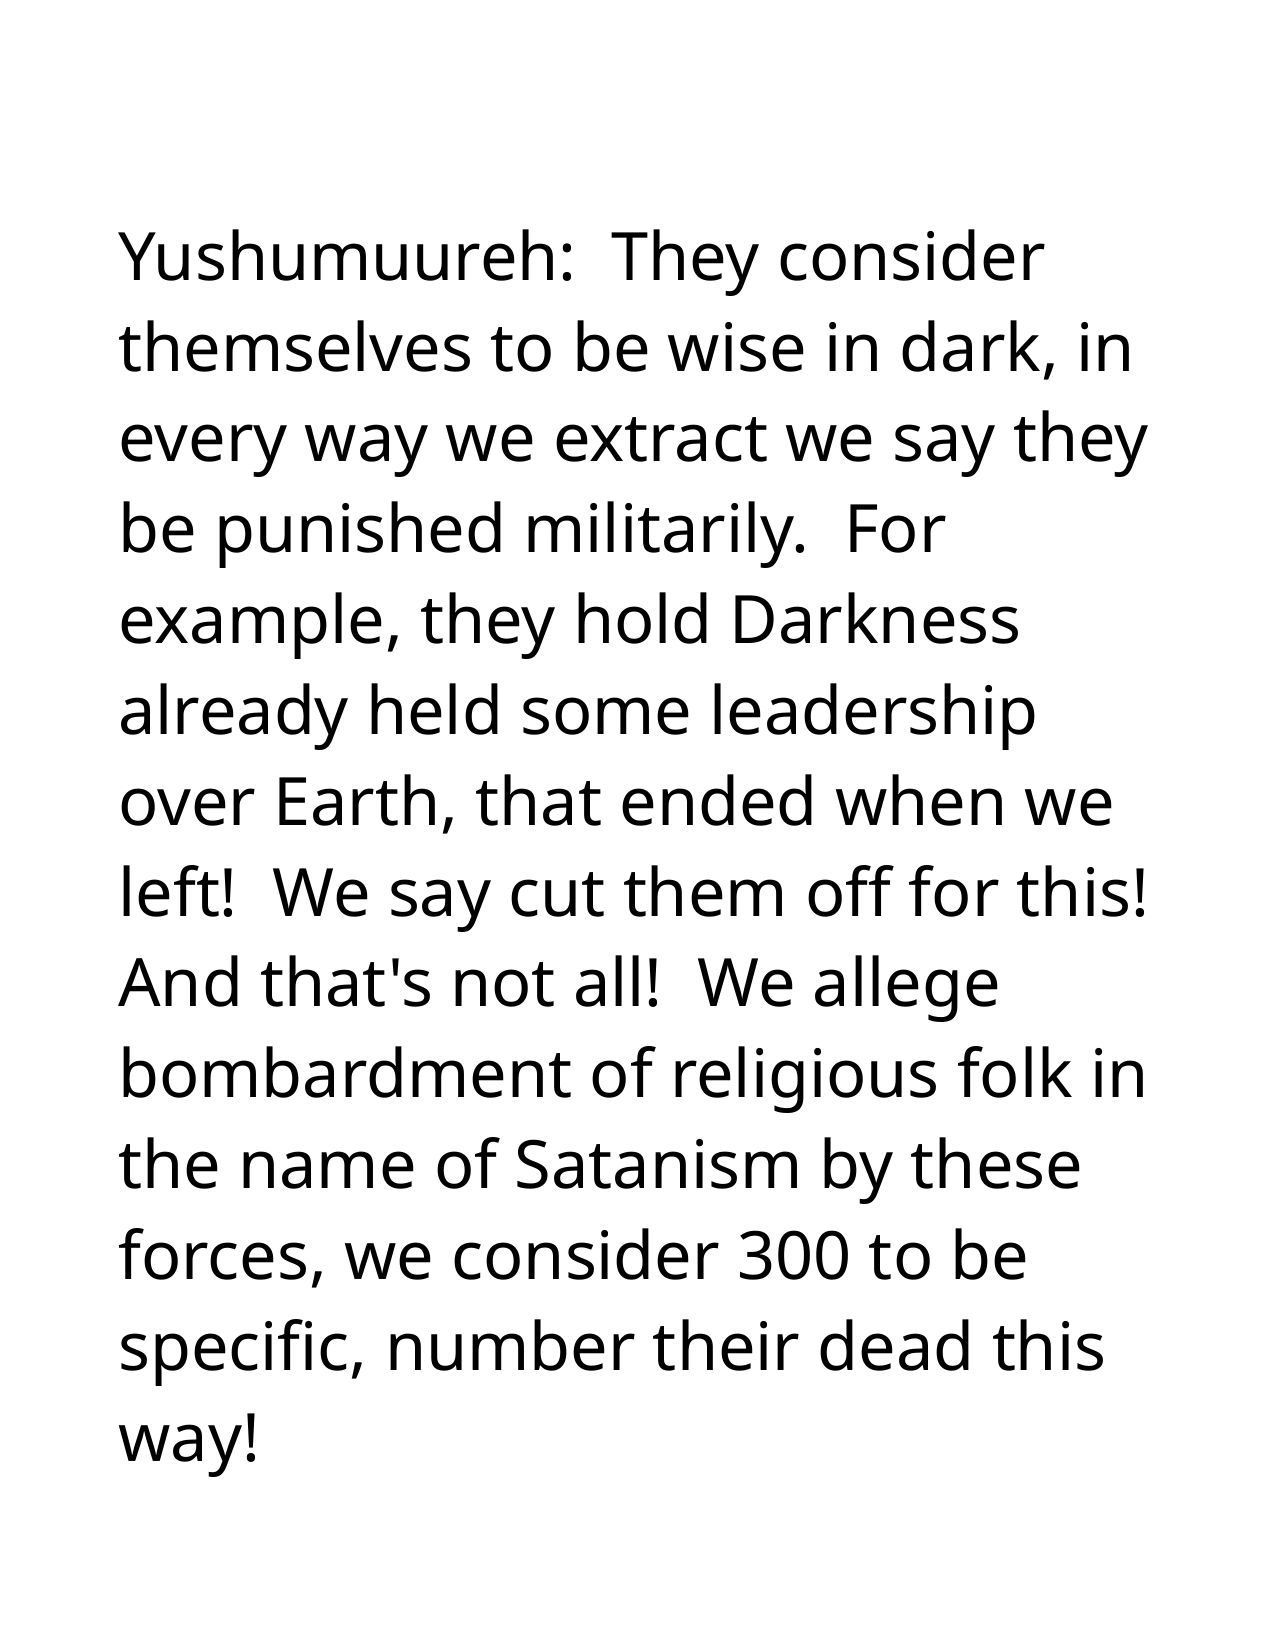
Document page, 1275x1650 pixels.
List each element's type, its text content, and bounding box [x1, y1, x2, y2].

text Yushumuureh: They consider themselves to be wise in dark, in every way we extract we say they be punished militarily. For example, they hold Darkness already held some leadership over Earth, that ended when we left! We say cut them off for this! And that's not all! We allege bombardment of religious folk in the name of Satanism by these forces, we consider 300 to be specific, number their dead this way! [118, 209, 1157, 1481]
